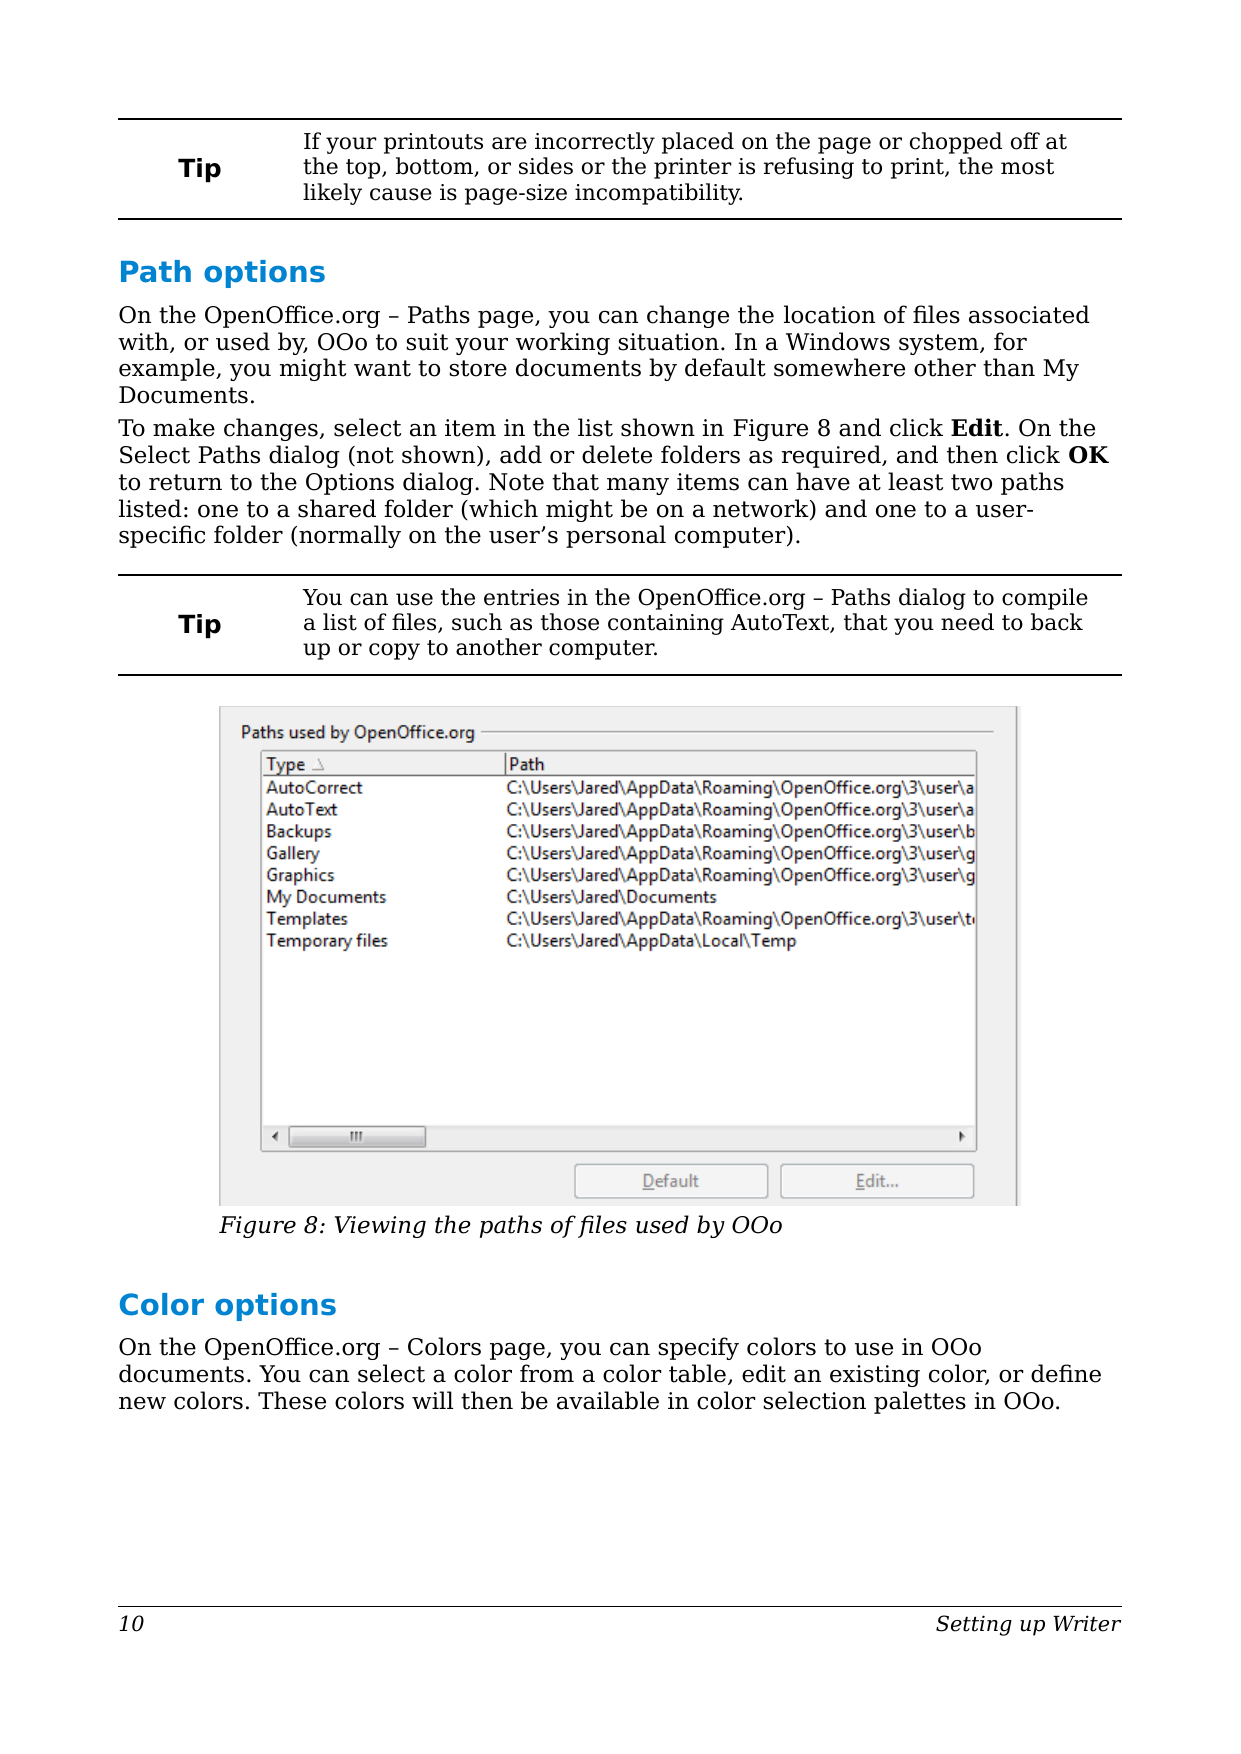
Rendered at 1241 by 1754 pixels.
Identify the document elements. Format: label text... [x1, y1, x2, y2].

text To make changes, select an item in the list shown in Figure 8 and click Edit. On the Select Paths dialog (not shown), add or delete folders as required, and then click OK to return to the Options dialog. Note that many items can have at least two paths listed: one to a shared folder (which might be on a network) and one to a user-specific folder (normally on the user’s personal computer). [118, 415, 1122, 549]
picture [219, 706, 1022, 1206]
list On the OpenOffice.org – Paths page, you can change the location of files associated with, or used by, OOo to suit your working situation. In a Windows system, for example, you might want to store documents by default somewhere other than My Documents. [118, 302, 1122, 409]
table_header You can use the entries in the OpenOffice.org – Paths dialog to compile a list of files, such as those containing AutoText, that you need to back up or copy to another computer. [281, 576, 1122, 674]
table_header If your printouts are incorrectly placed on the page or chopped off at the top, bottom, or sides or the printer is refusing to print, the most likely cause is page‑size incompatibility. [281, 120, 1122, 218]
table_header Tip [118, 120, 281, 218]
subtitle Color options [118, 1288, 1122, 1322]
text On the OpenOffice.org – Colors page, you can specify colors to use in OOo documents. You can select a color from a color table, edit an existing color, or define new colors. These colors will then be available in color selection palettes in OOo. [118, 1334, 1122, 1414]
table_header Tip [118, 576, 281, 674]
subtitle Path options [118, 256, 1122, 289]
text Figure 8: Viewing the paths of files used by OOo [219, 1212, 1021, 1239]
